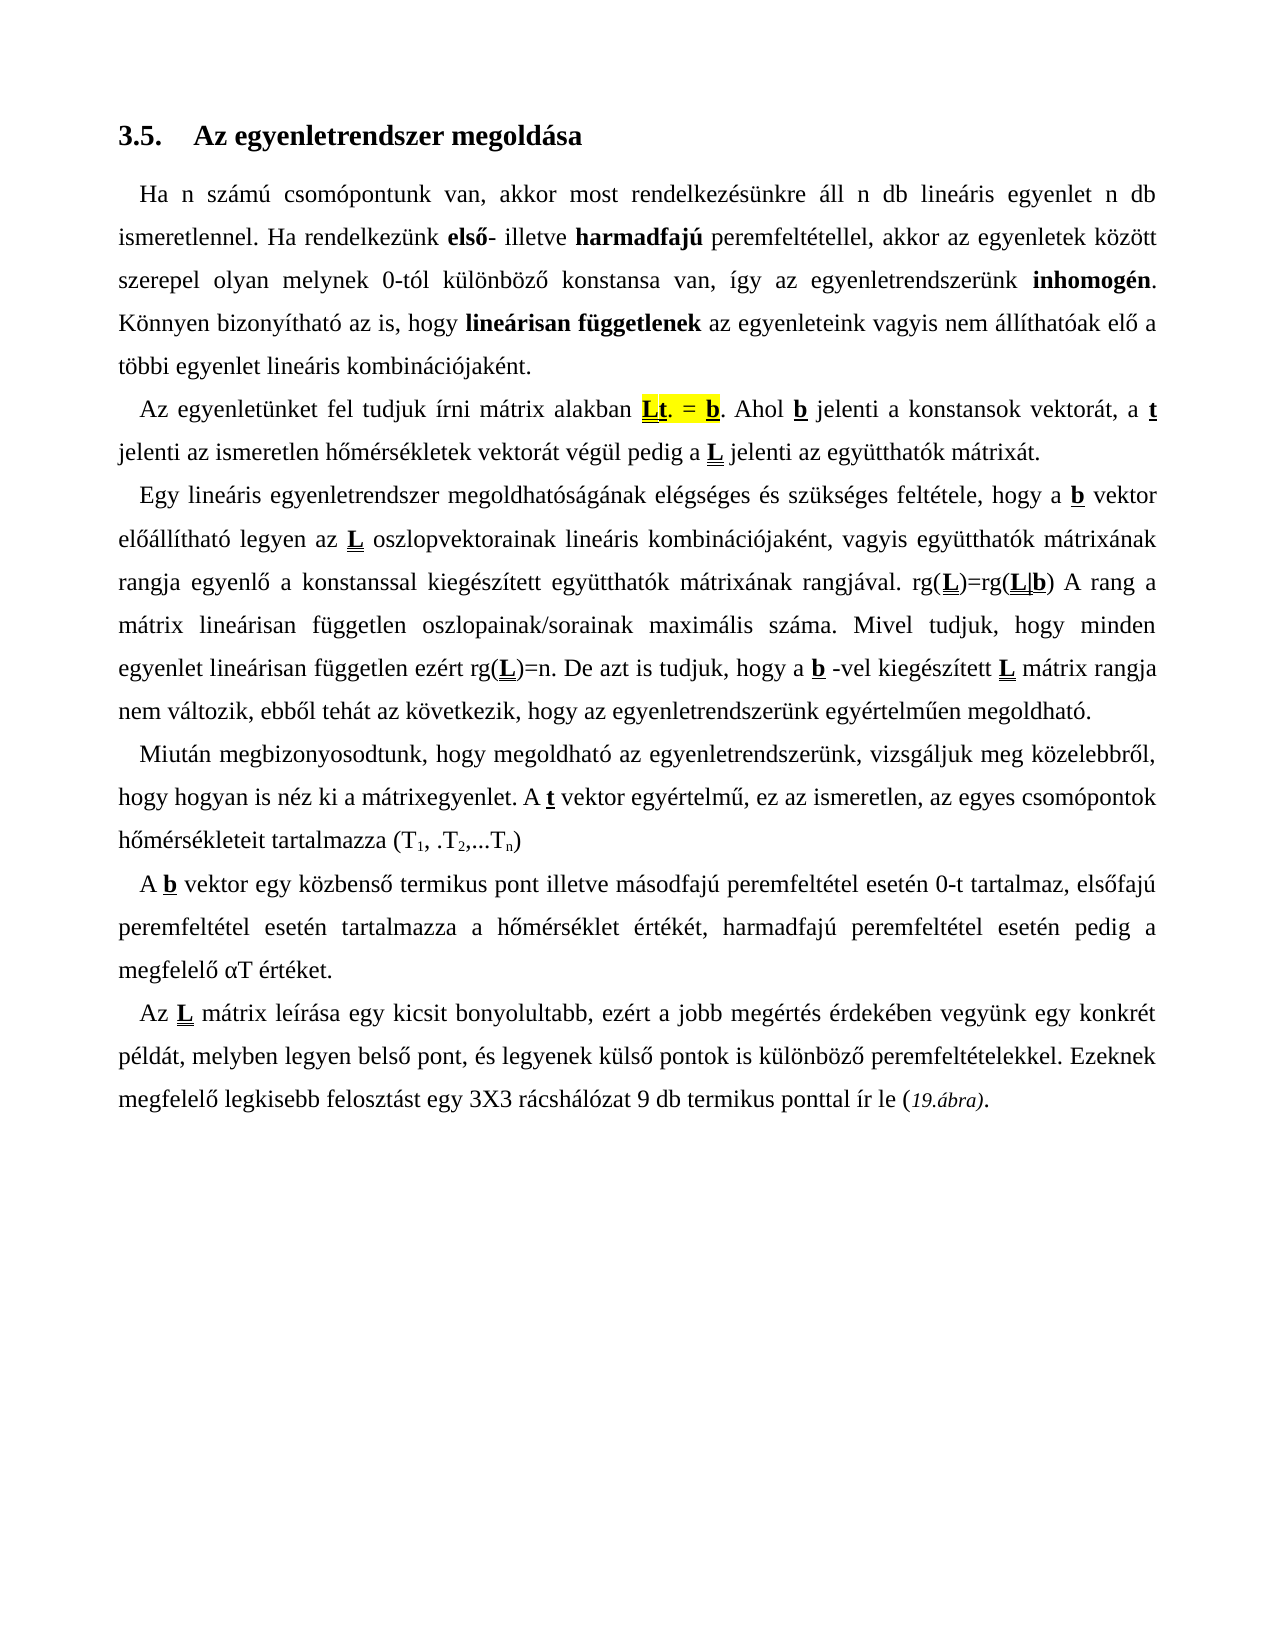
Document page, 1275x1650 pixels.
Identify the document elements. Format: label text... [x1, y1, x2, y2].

text Ha n számú csomópontunk van, akkor most rendelkezésünkre áll n db lineáris egyenlet n db ismeretlennel. Ha rendelkezünk első- illetve harmadfajú peremfeltétellel, akkor az egyenletek között szerepel olyan melynek 0-tól különböző konstansa van, így az egyenletrendszerünk inhomogén. Könnyen bizonyítható az is, hogy lineárisan függetlenek az egyenleteink vagyis nem állíthatóak elő a többi egyenlet lineáris kombinációjaként. [118, 179, 1157, 380]
text Az L mátrix leírása egy kicsit bonyolultabb, ezért a jobb megértés érdekében vegyünk egy konkrét példát, melyben legyen belső pont, és legyenek külső pontok is különböző peremfeltételekkel. Ezeknek megfelelő legkisebb felosztást egy 3X3 rácshálózat 9 db termikus ponttal ír le (19.ábra). [118, 998, 1157, 1113]
text A b vektor egy közbenső termikus pont illetve másodfajú peremfeltétel esetén 0-t tartalmaz, elsőfajú peremfeltétel esetén tartalmazza a hőmérséklet értékét, harmadfajú peremfeltétel esetén pedig a megfelelő αT értéket. [118, 869, 1157, 984]
text Az egyenletünket fel tudjuk írni mátrix alakban Lt. = b. Ahol b jelenti a konstansok vektorát, a t jelenti az ismeretlen hőmérsékletek vektorát végül pedig a L jelenti az együtthatók mátrixát. [118, 394, 1157, 466]
text Miután megbizonyosodtunk, hogy megoldható az egyenletrendszerünk, vizsgáljuk meg közelebbről, hogy hogyan is néz ki a mátrixegyenlet. A t vektor egyértelmű, ez az ismeretlen, az egyes csomópontok hőmérsékleteit tartalmazza (T1, .T2,...Tn) [118, 739, 1157, 854]
text Egy lineáris egyenletrendszer megoldhatóságának elégséges és szükséges feltétele, hogy a b vektor előállítható legyen az L oszlopvektorainak lineáris kombinációjaként, vagyis együtthatók mátrixának rangja egyenlő a konstanssal kiegészített együtthatók mátrixának rangjával. rg(L)=rg(L|b) A rang a mátrix lineárisan független oszlopainak/sorainak maximális száma. Mivel tudjuk, hogy minden egyenlet lineárisan független ezért rg(L)=n. De azt is tudjuk, hogy a b -vel kiegészített L mátrix rangja nem változik, ebből tehát az következik, hogy az egyenletrendszerünk egyértelműen megoldható. [118, 481, 1157, 725]
subtitle Az egyenletrendszer megoldása [118, 118, 1157, 152]
